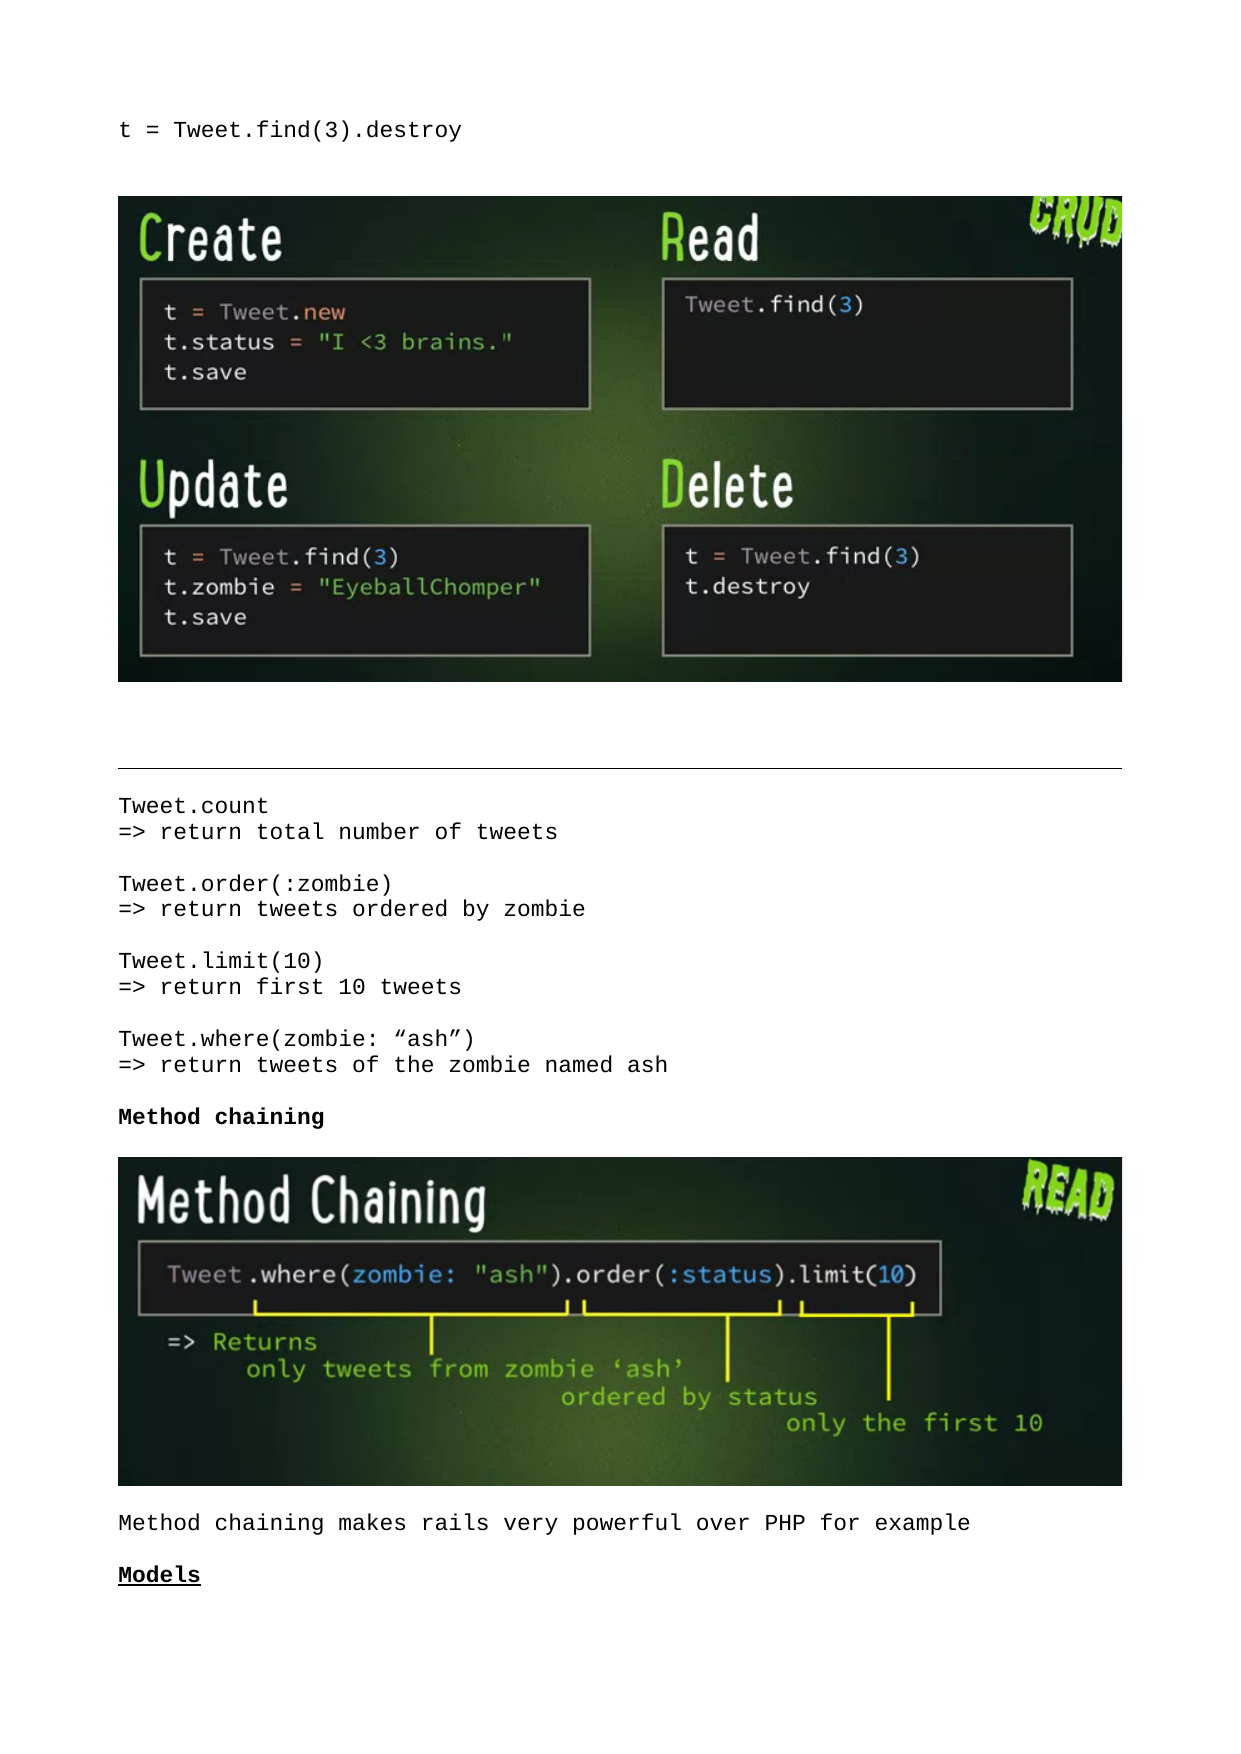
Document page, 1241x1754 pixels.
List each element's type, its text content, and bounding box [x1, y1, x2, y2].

text Method chaining [118, 1105, 1122, 1131]
text Tweet.order(:zombie) [118, 872, 1122, 898]
text Method chaining makes rails very powerful over PHP for example [118, 1511, 1122, 1537]
text Tweet.limit(10) [118, 950, 1122, 976]
text => return tweets of the zombie named ash [118, 1053, 1122, 1079]
text => return total number of tweets [118, 820, 1122, 846]
text => return first 10 tweets [118, 976, 1122, 1002]
text Models [118, 1563, 1122, 1589]
text t = Tweet.find(3).destroy [118, 118, 1122, 144]
text => return tweets ordered by zombie [118, 898, 1122, 924]
picture [118, 1157, 1123, 1486]
picture [118, 196, 1123, 682]
text Tweet.count [118, 794, 1122, 820]
text Tweet.where(zombie: “ash”) [118, 1027, 1122, 1053]
